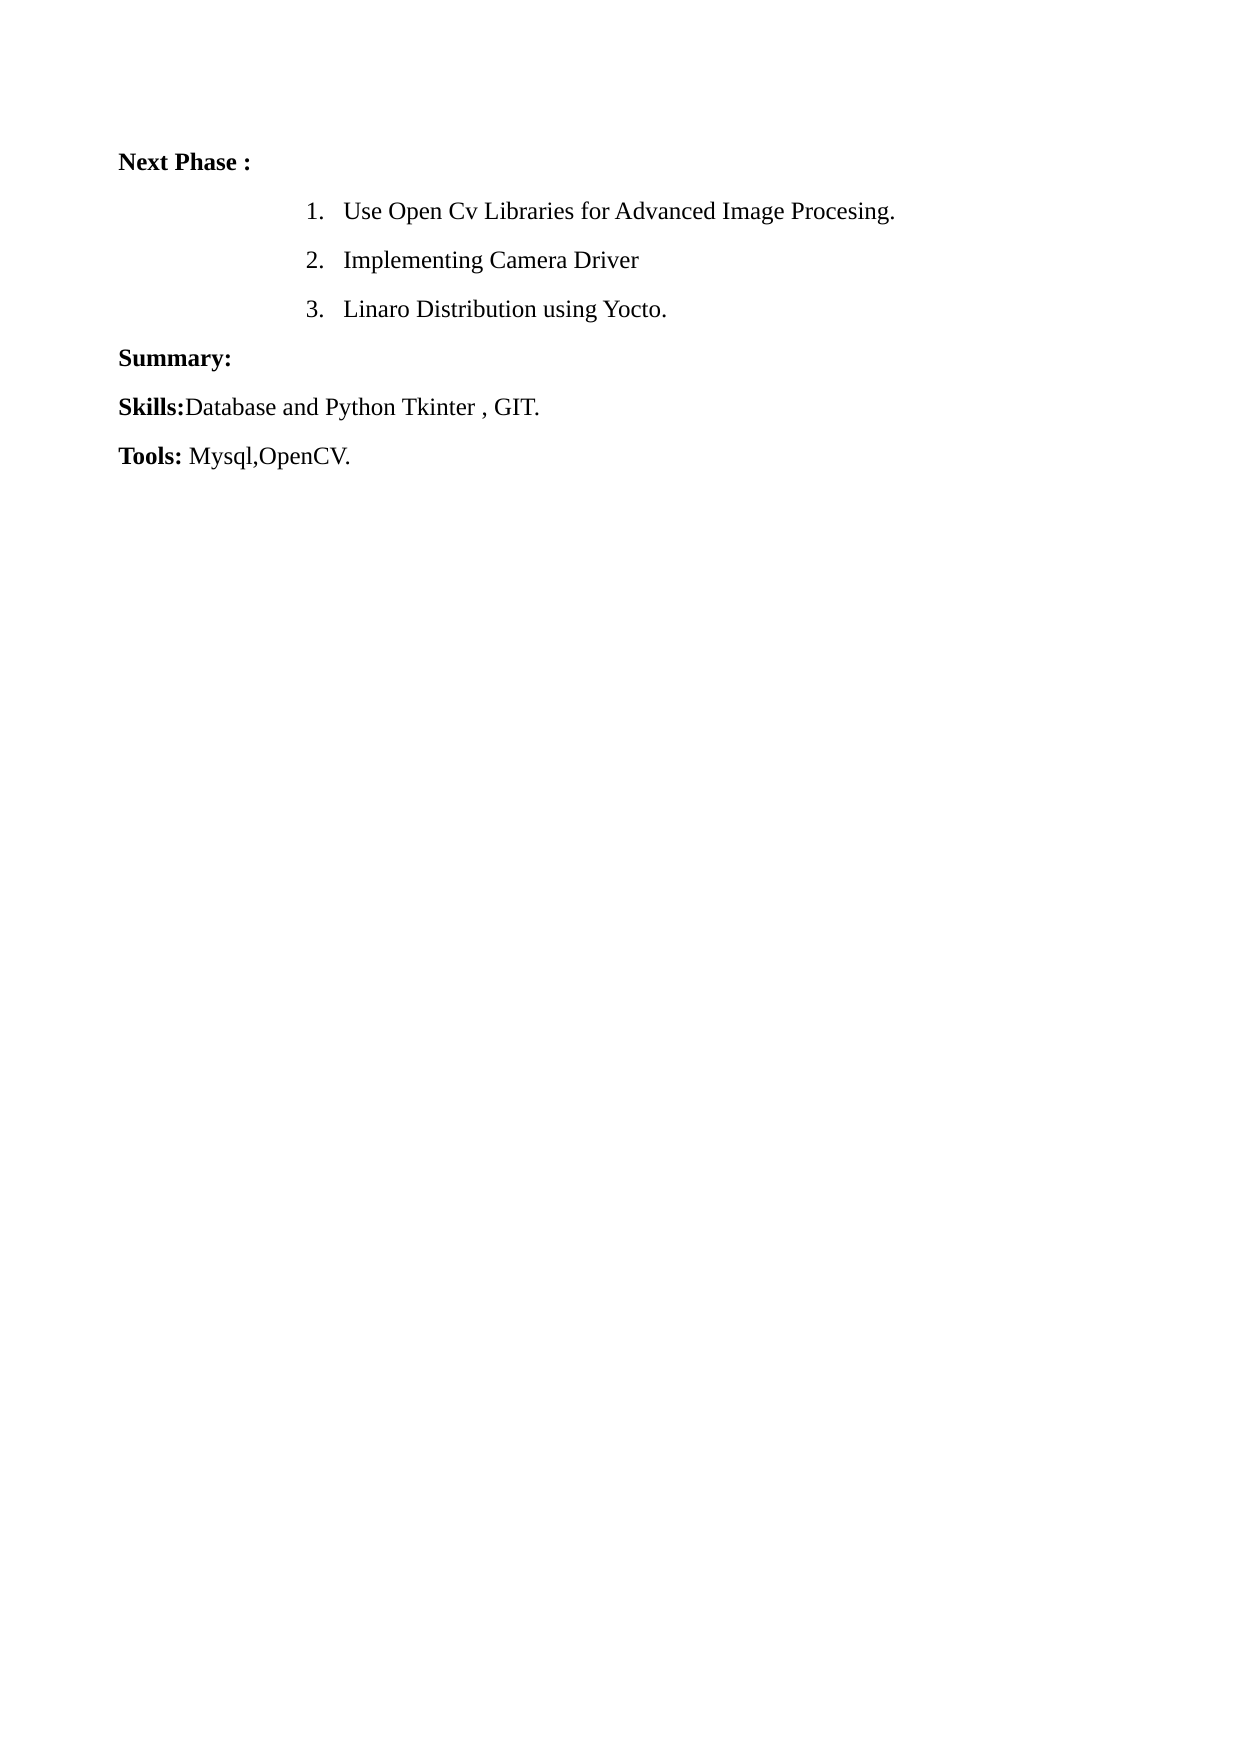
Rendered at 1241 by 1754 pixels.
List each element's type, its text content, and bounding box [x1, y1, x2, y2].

text Next Phase : [118, 147, 1122, 176]
text Skills:Database and Python Tkinter , GIT. [118, 392, 1122, 421]
text Tools: Mysql,OpenCV. [118, 441, 1122, 470]
list Use Open Cv Libraries for Advanced Image Procesing. [306, 196, 1122, 225]
list Linaro Distribution using Yocto. [306, 294, 1122, 323]
text Summary: [118, 343, 1122, 372]
list Implementing Camera Driver [306, 245, 1122, 274]
